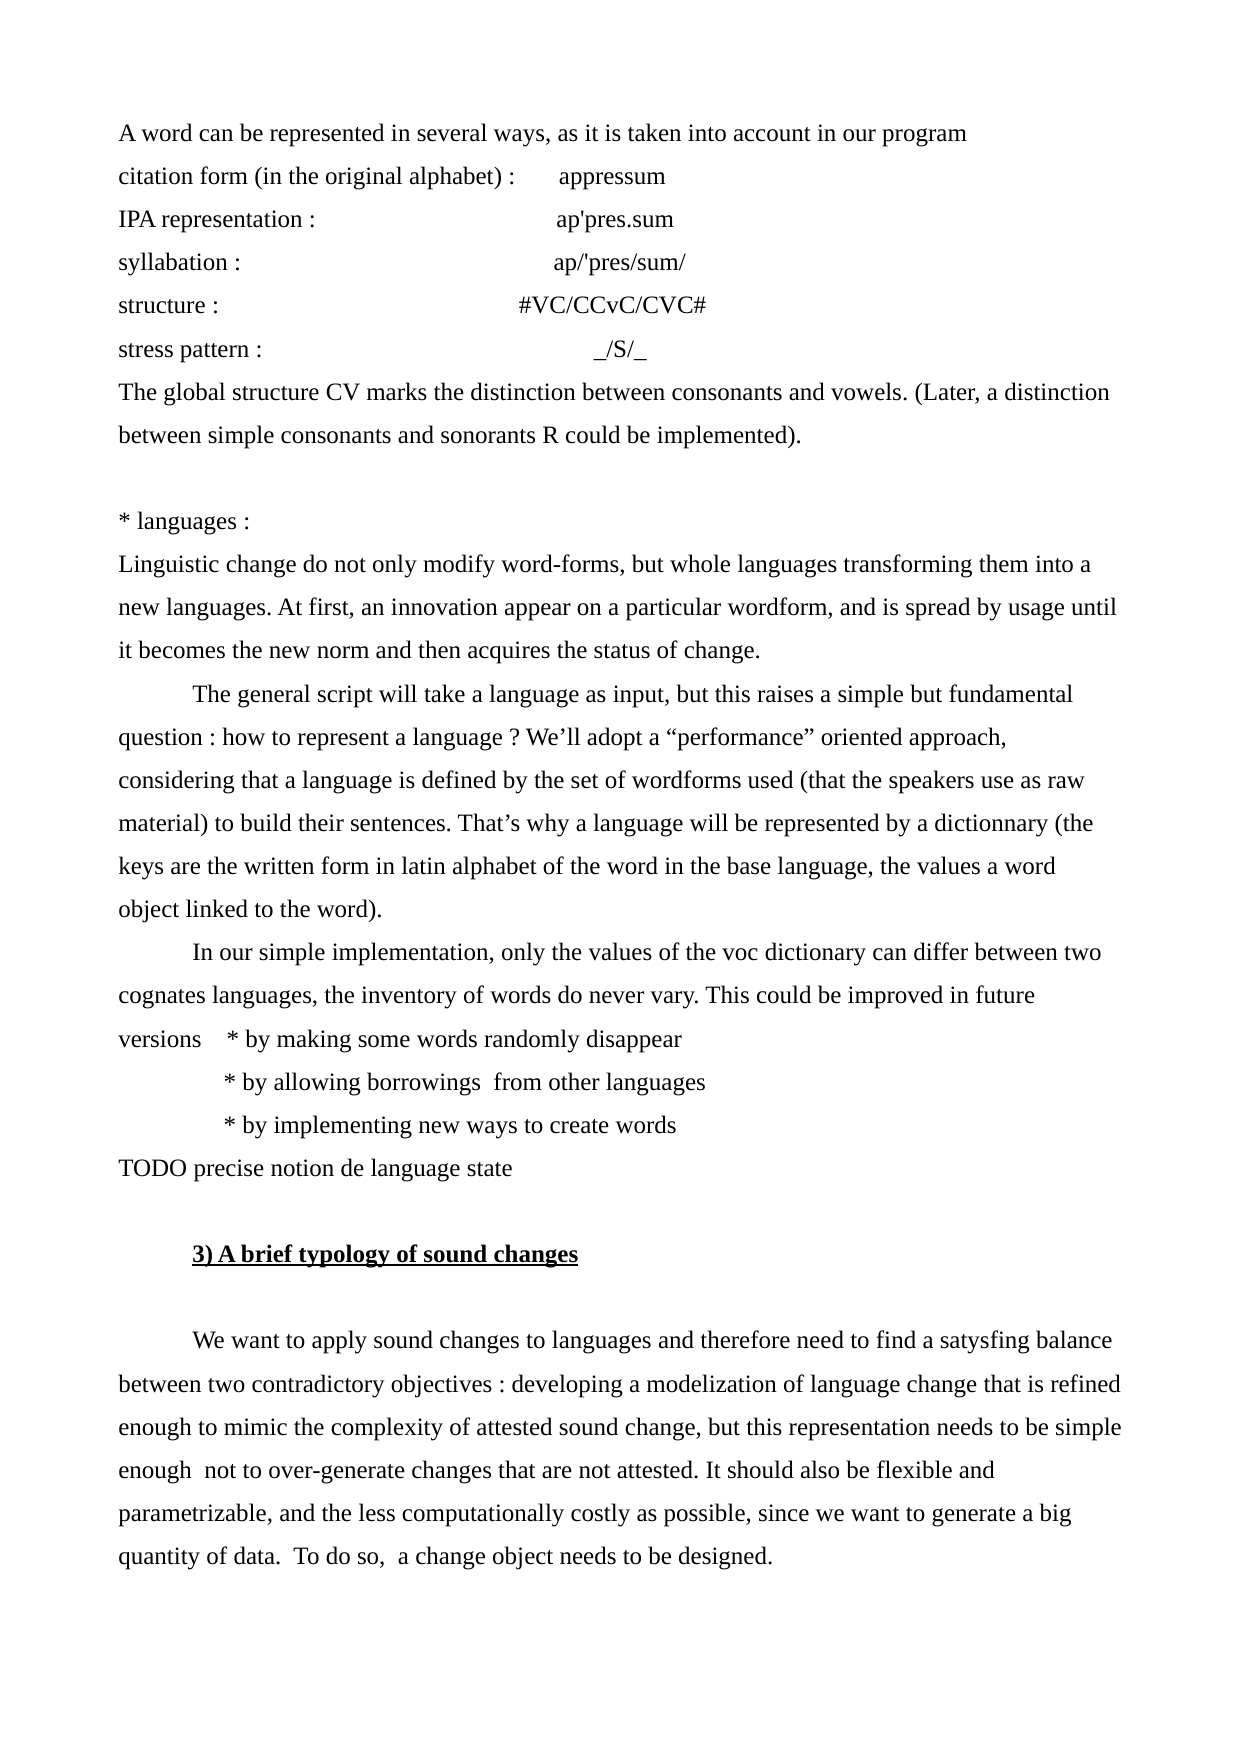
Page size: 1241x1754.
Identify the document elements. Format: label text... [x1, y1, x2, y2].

text citation form (in the original alphabet) : appressum [118, 161, 1122, 190]
text structure : #VC/CCvC/CVC# [118, 291, 1122, 319]
text TODO precise notion de language state [118, 1153, 1122, 1182]
text * languages : [118, 506, 1122, 535]
text * by allowing borrowings from other languages [118, 1067, 1122, 1096]
text In our simple implementation, only the values of the voc dictionary can differ between two cognates languages, the inventory of words do never vary. This could be improved in future versions * by making some words randomly disappear [118, 937, 1122, 1052]
text The general script will take a language as input, but this raises a simple but fundamental question : how to represent a language ? We’ll adopt a “performance” oriented approach, considering that a language is defined by the set of wordforms used (that the speakers use as raw material) to build their sentences. That’s why a language will be represented by a dictionnary (the keys are the written form in latin alphabet of the word in the base language, the values a word object linked to the word). [118, 679, 1122, 923]
text stress pattern : _/S/_ [118, 334, 1122, 362]
text * by implementing new ways to create words [118, 1110, 1122, 1139]
text syllabation : ap/'pres/sum/ [118, 247, 1122, 276]
text IPA representation : ap'pres.sum [118, 204, 1122, 233]
text The global structure CV marks the distinction between consonants and vowels. (Later, a distinction between simple consonants and sonorants R could be implemented). [118, 377, 1122, 449]
text We want to apply sound changes to languages and therefore need to find a satysfing balance between two contradictory objectives : developing a modelization of language change that is refined enough to mimic the complexity of attested sound change, but this representation needs to be simple enough not to over-generate changes that are not attested. It should also be flexible and parametrizable, and the less computationally costly as possible, since we want to generate a big quantity of data. To do so, a change object needs to be designed. [118, 1326, 1122, 1570]
text 3) A brief typology of sound changes [118, 1239, 1122, 1268]
text Linguistic change do not only modify word-forms, but whole languages transforming them into a new languages. At first, an innovation appear on a particular wordform, and is spread by usage until it becomes the new norm and then acquires the status of change. [118, 549, 1122, 664]
text A word can be represented in several ways, as it is taken into account in our program [118, 118, 1122, 147]
